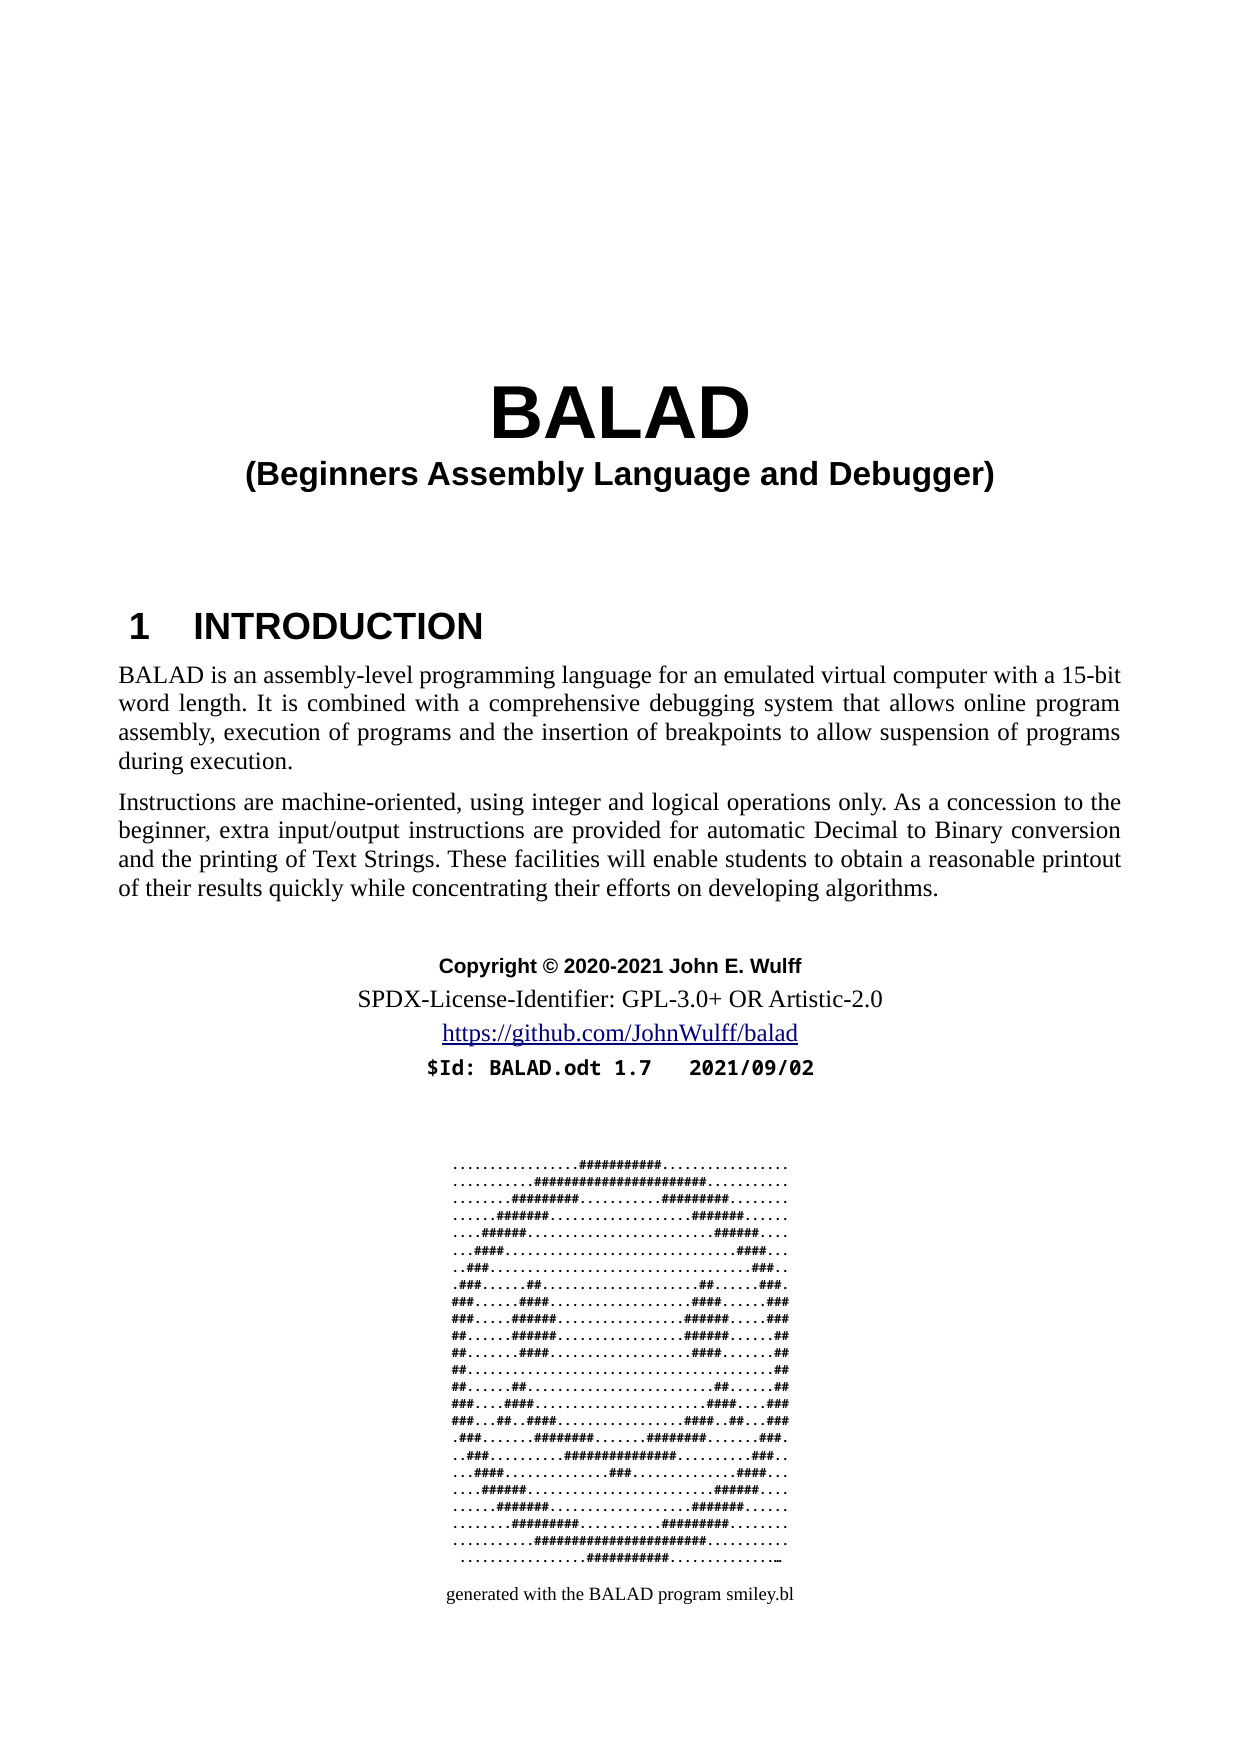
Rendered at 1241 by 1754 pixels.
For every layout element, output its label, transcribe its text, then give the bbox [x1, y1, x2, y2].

text ##.........................................## [118, 1361, 1122, 1378]
text (Beginners Assembly Language and Debugger) [118, 454, 1122, 492]
text Instructions are machine-oriented, using integer and logical operations only. As a concession to the beginner, extra input/output instructions are provided for automatic Decimal to Binary conversion and the printing of Text Strings. These facilities will enable students to obtain a reasonable printout of their results quickly while concentrating their efforts on developing algorithms. [118, 787, 1122, 902]
text generated with the BALAD program smiley.bl [118, 1583, 1122, 1605]
text BALAD [118, 368, 1122, 454]
text ...........#######################........... [118, 1532, 1122, 1549]
text ...####...............................####... [118, 1242, 1122, 1259]
text ......#######...................#######...... [118, 1498, 1122, 1515]
text SPDX-License-Identifier: GPL-3.0+ OR Artistic-2.0 [118, 984, 1122, 1012]
text ......#######...................#######...... [118, 1207, 1122, 1224]
text ........#########...........#########........ [118, 1190, 1122, 1207]
text ..###...................................###.. [118, 1259, 1122, 1276]
text ....######.........................######.... [118, 1224, 1122, 1242]
text https://github.com/JohnWulff/balad [118, 1018, 1122, 1047]
text ##......######.................######......## [118, 1327, 1122, 1344]
text ###......####...................####......### [118, 1293, 1122, 1310]
text ###...##..####.................####..##...### [118, 1412, 1122, 1429]
text ....######.........................######.... [118, 1481, 1122, 1498]
text .###.......########.......########.......###. [118, 1429, 1122, 1447]
text ###.....######.................######.....### [118, 1310, 1122, 1327]
text ........#########...........#########........ [118, 1515, 1122, 1532]
text ..###..........###############..........###.. [118, 1447, 1122, 1464]
text ###....####.......................####....### [118, 1395, 1122, 1412]
text $Id: BALAD.odt 1.7 2021/09/02 [118, 1053, 1122, 1082]
text ##......##.........................##......## [118, 1378, 1122, 1395]
text ##.......####...................####.......## [118, 1344, 1122, 1361]
text ...####..............###..............####... [118, 1464, 1122, 1481]
text Copyright © 2020-2021 John E. Wulff [118, 954, 1122, 978]
text BALAD is an assembly-level programming language for an emulated virtual computer with a 15-bit word length. It is combined with a comprehensive debugging system that allows online program assembly, execution of programs and the insertion of breakpoints to allow suspension of programs during execution. [118, 660, 1122, 775]
text .................###########..............… [118, 1549, 1122, 1566]
text .................###########................. [118, 1156, 1122, 1173]
text ...........#######################........... [118, 1173, 1122, 1190]
text .###......##.....................##......###. [118, 1276, 1122, 1293]
subtitle INTRODUCTION [118, 604, 1122, 647]
